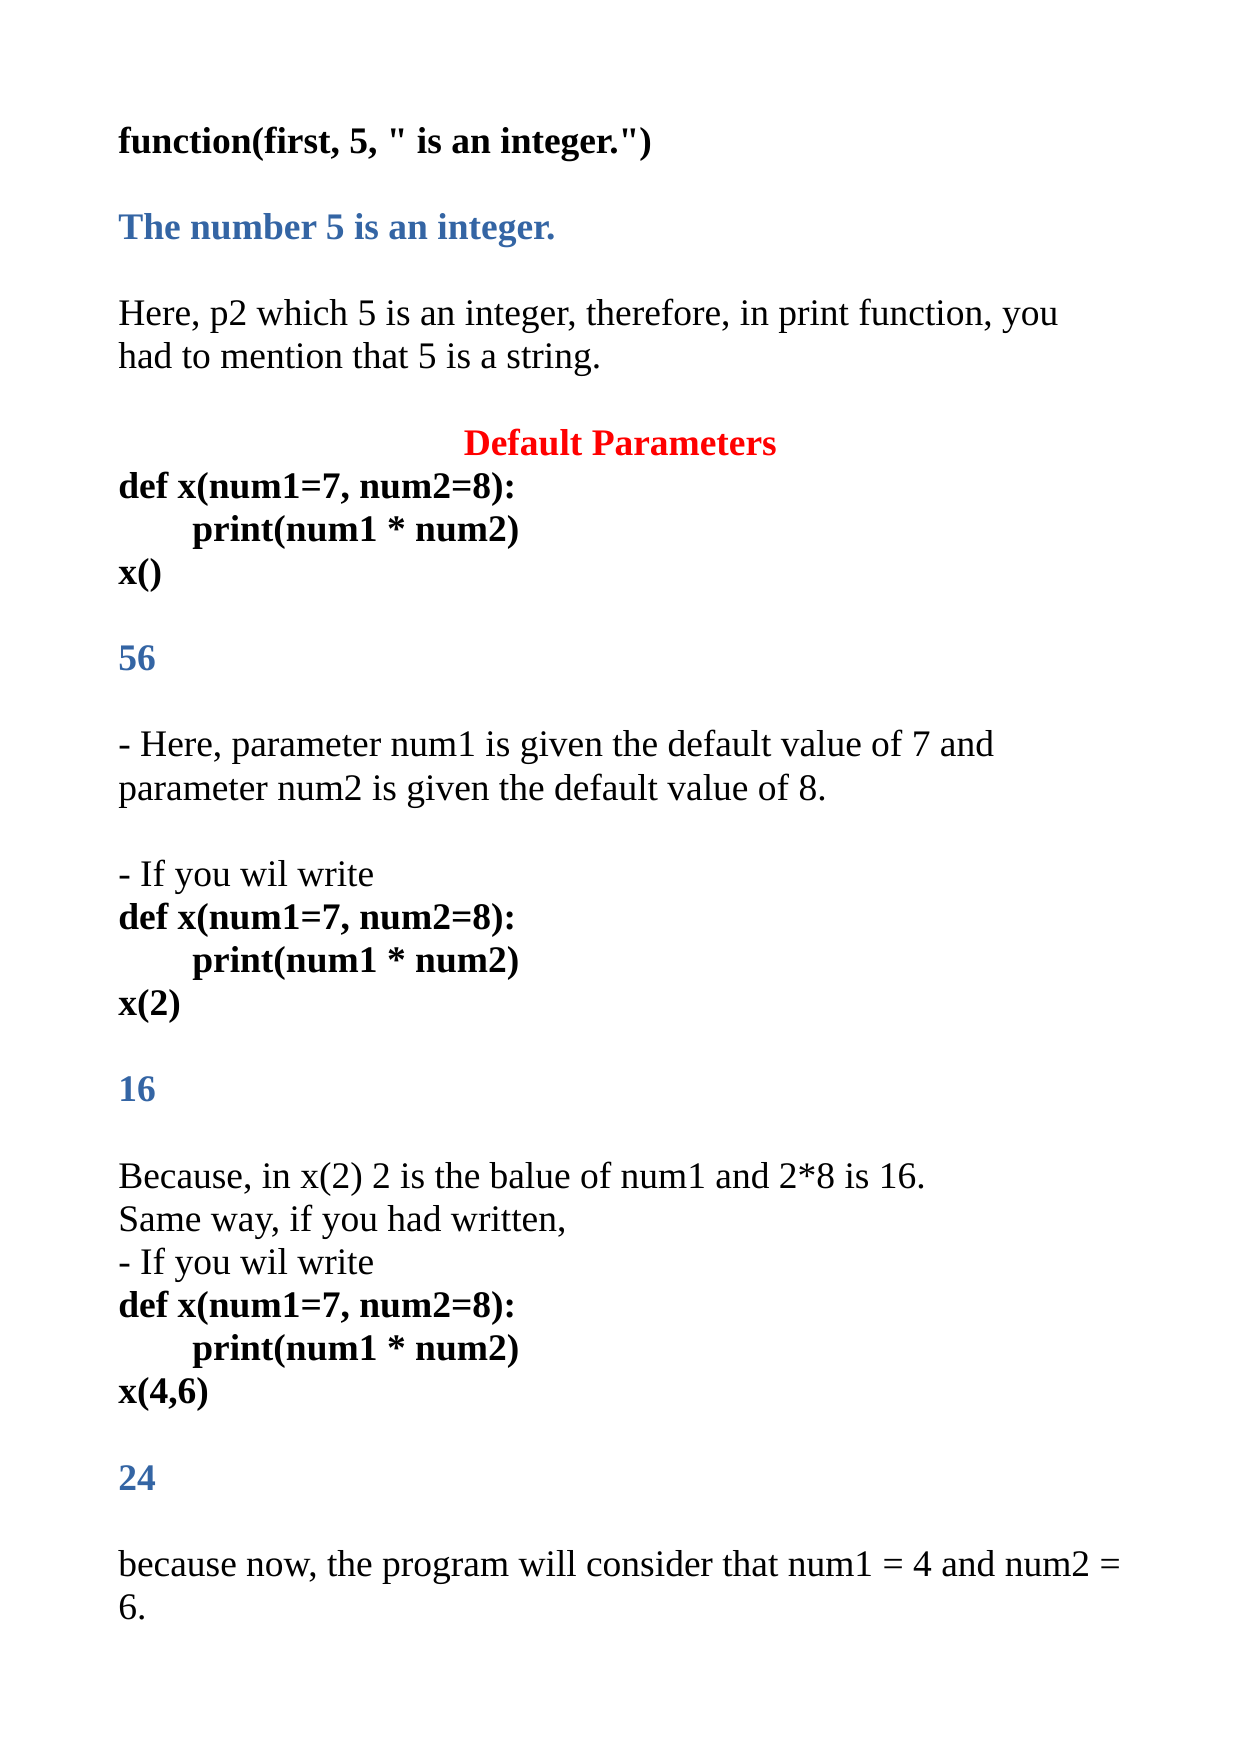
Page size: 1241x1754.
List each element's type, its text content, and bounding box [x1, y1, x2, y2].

text Same way, if you had written, [118, 1196, 1122, 1239]
text - If you wil write [118, 851, 1122, 894]
text 56 [118, 636, 1122, 679]
text def x(num1=7, num2=8): [118, 894, 1122, 937]
text x(2) [118, 981, 1122, 1024]
text function(first, 5, " is an integer.") [118, 118, 1122, 161]
text Default Parameters [118, 420, 1122, 463]
text 16 [118, 1067, 1122, 1110]
text because now, the program will consider that num1 = 4 and num2 = 6. [118, 1541, 1122, 1627]
text def x(num1=7, num2=8): [118, 1282, 1122, 1326]
text Because, in x(2) 2 is the balue of num1 and 2*8 is 16. [118, 1153, 1122, 1196]
text 24 [118, 1455, 1122, 1498]
text print(num1 * num2) [118, 1326, 1122, 1369]
text - Here, parameter num1 is given the default value of 7 and parameter num2 is given the default value of 8. [118, 722, 1122, 808]
text x() [118, 549, 1122, 592]
text Here, p2 which 5 is an integer, therefore, in print function, you had to mention that 5 is a string. [118, 291, 1122, 377]
text x(4,6) [118, 1369, 1122, 1412]
text The number 5 is an integer. [118, 204, 1122, 247]
text print(num1 * num2) [118, 506, 1122, 549]
text print(num1 * num2) [118, 937, 1122, 981]
text - If you wil write [118, 1239, 1122, 1282]
text def x(num1=7, num2=8): [118, 463, 1122, 506]
